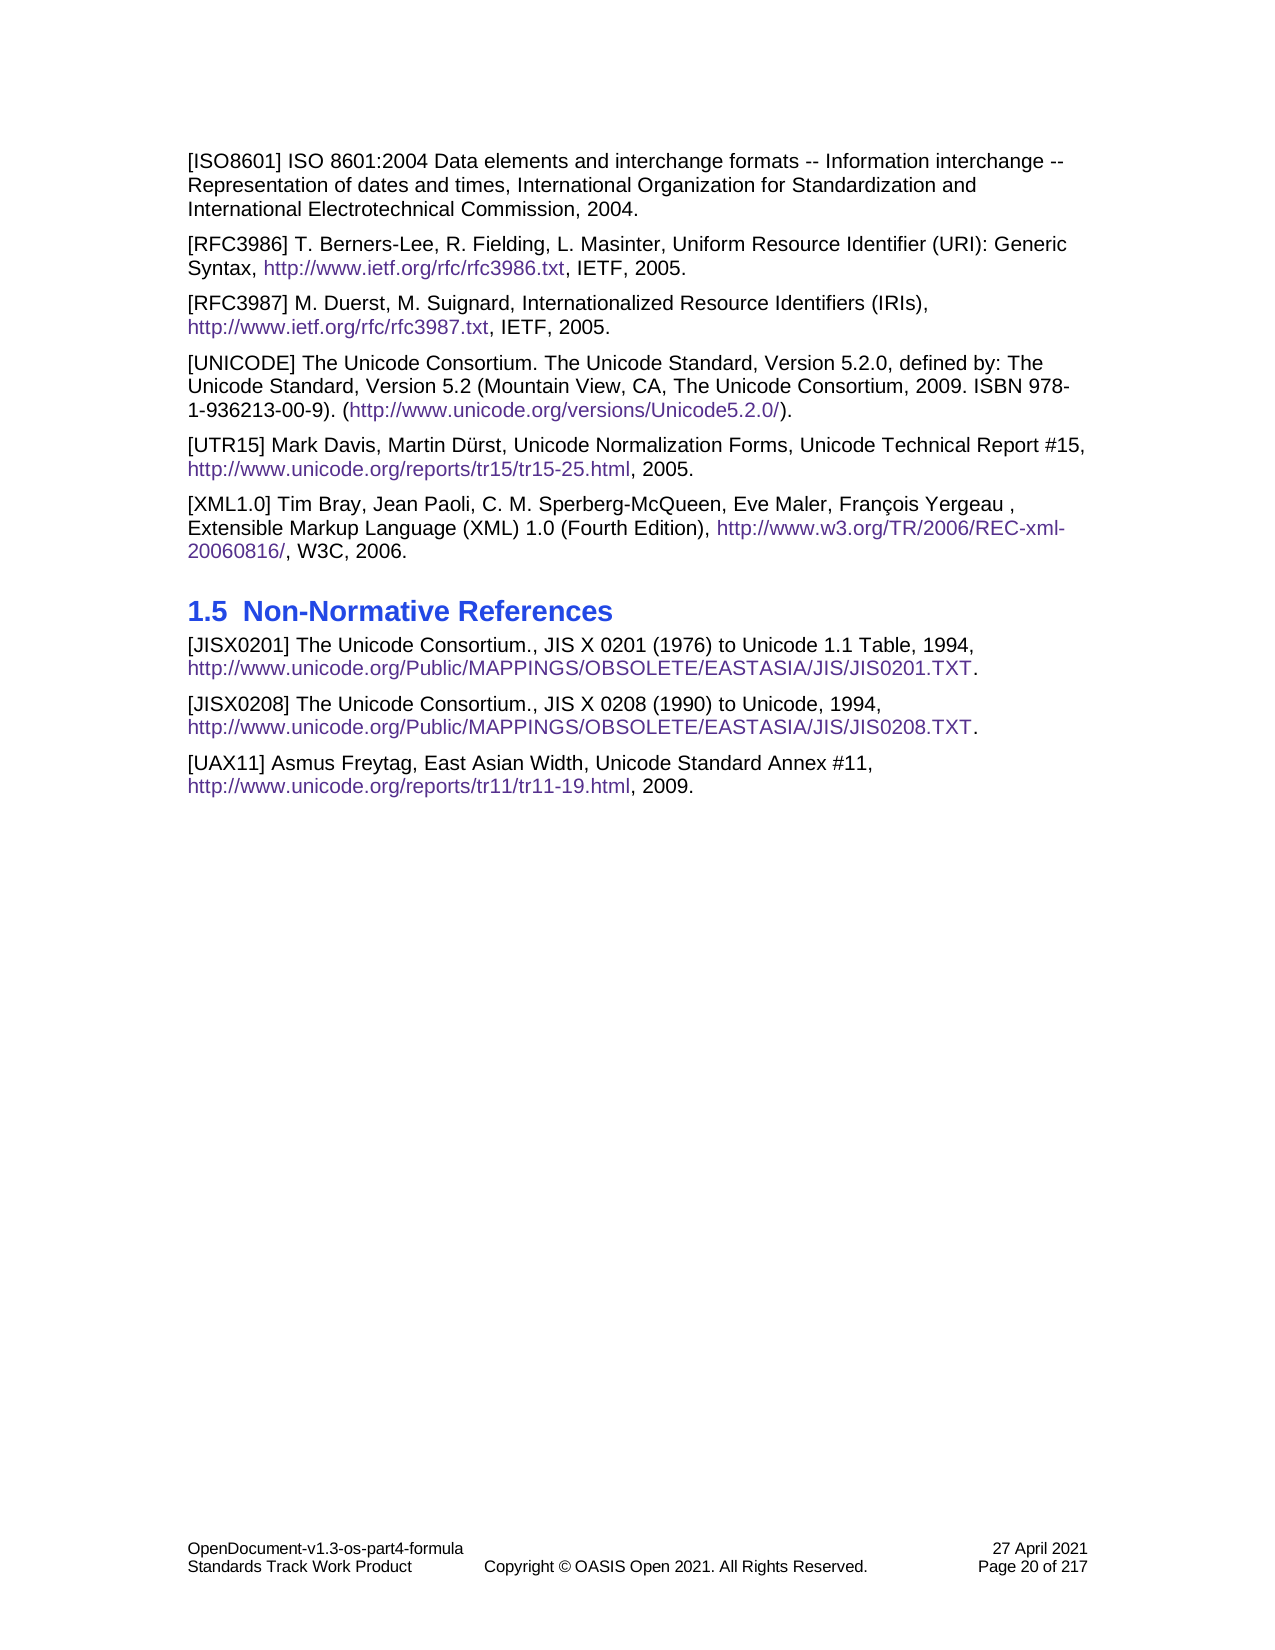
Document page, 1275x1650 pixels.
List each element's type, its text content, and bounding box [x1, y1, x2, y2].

text [ISO8601] ISO 8601:2004 Data elements and interchange formats -- Information interchange -- Representation of dates and times, International Organization for Standardization and International Electrotechnical Commission, 2004. [187, 150, 1088, 221]
text [RFC3986] T. Berners-Lee, R. Fielding, L. Masinter, Uniform Resource Identifier (URI): Generic Syntax, http://www.ietf.org/rfc/rfc3986.txt, IETF, 2005. [187, 233, 1088, 280]
text [JISX0208] The Unicode Consortium., JIS X 0208 (1990) to Unicode, 1994, http://www.unicode.org/Public/MAPPINGS/OBSOLETE/EASTASIA/JIS/JIS0208.TXT. [187, 692, 1088, 739]
text [UNICODE] The Unicode Consortium. The Unicode Standard, Version 5.2.0, defined by: The Unicode Standard, Version 5.2 (Mountain View, CA, The Unicode Consortium, 2009. ISBN 978-1-936213-00-9). (http://www.unicode.org/versions/Unicode5.2.0/). [187, 351, 1088, 422]
text [JISX0201] The Unicode Consortium., JIS X 0201 (1976) to Unicode 1.1 Table, 1994, http://www.unicode.org/Public/MAPPINGS/OBSOLETE/EASTASIA/JIS/JIS0201.TXT. [187, 633, 1088, 680]
text [XML1.0] Tim Bray, Jean Paoli, C. M. Sperberg-McQueen, Eve Maler, François Yergeau , Extensible Markup Language (XML) 1.0 (Fourth Edition), http://www.w3.org/TR/2006/REC-xml-20060816/, W3C, 2006. [187, 493, 1088, 563]
text [UTR15] Mark Davis, Martin Dürst, Unicode Normalization Forms, Unicode Technical Report #15, http://www.unicode.org/reports/tr15/tr15-25.html, 2005. [187, 434, 1088, 481]
text [UAX11] Asmus Freytag, East Asian Width, Unicode Standard Annex #11, http://www.unicode.org/reports/tr11/tr11-19.html, 2009. [187, 751, 1088, 798]
subtitle Non-Normative References [187, 594, 1088, 627]
text [RFC3987] M. Duerst, M. Suignard, Internationalized Resource Identifiers (IRIs), http://www.ietf.org/rfc/rfc3987.txt, IETF, 2005. [187, 292, 1088, 339]
